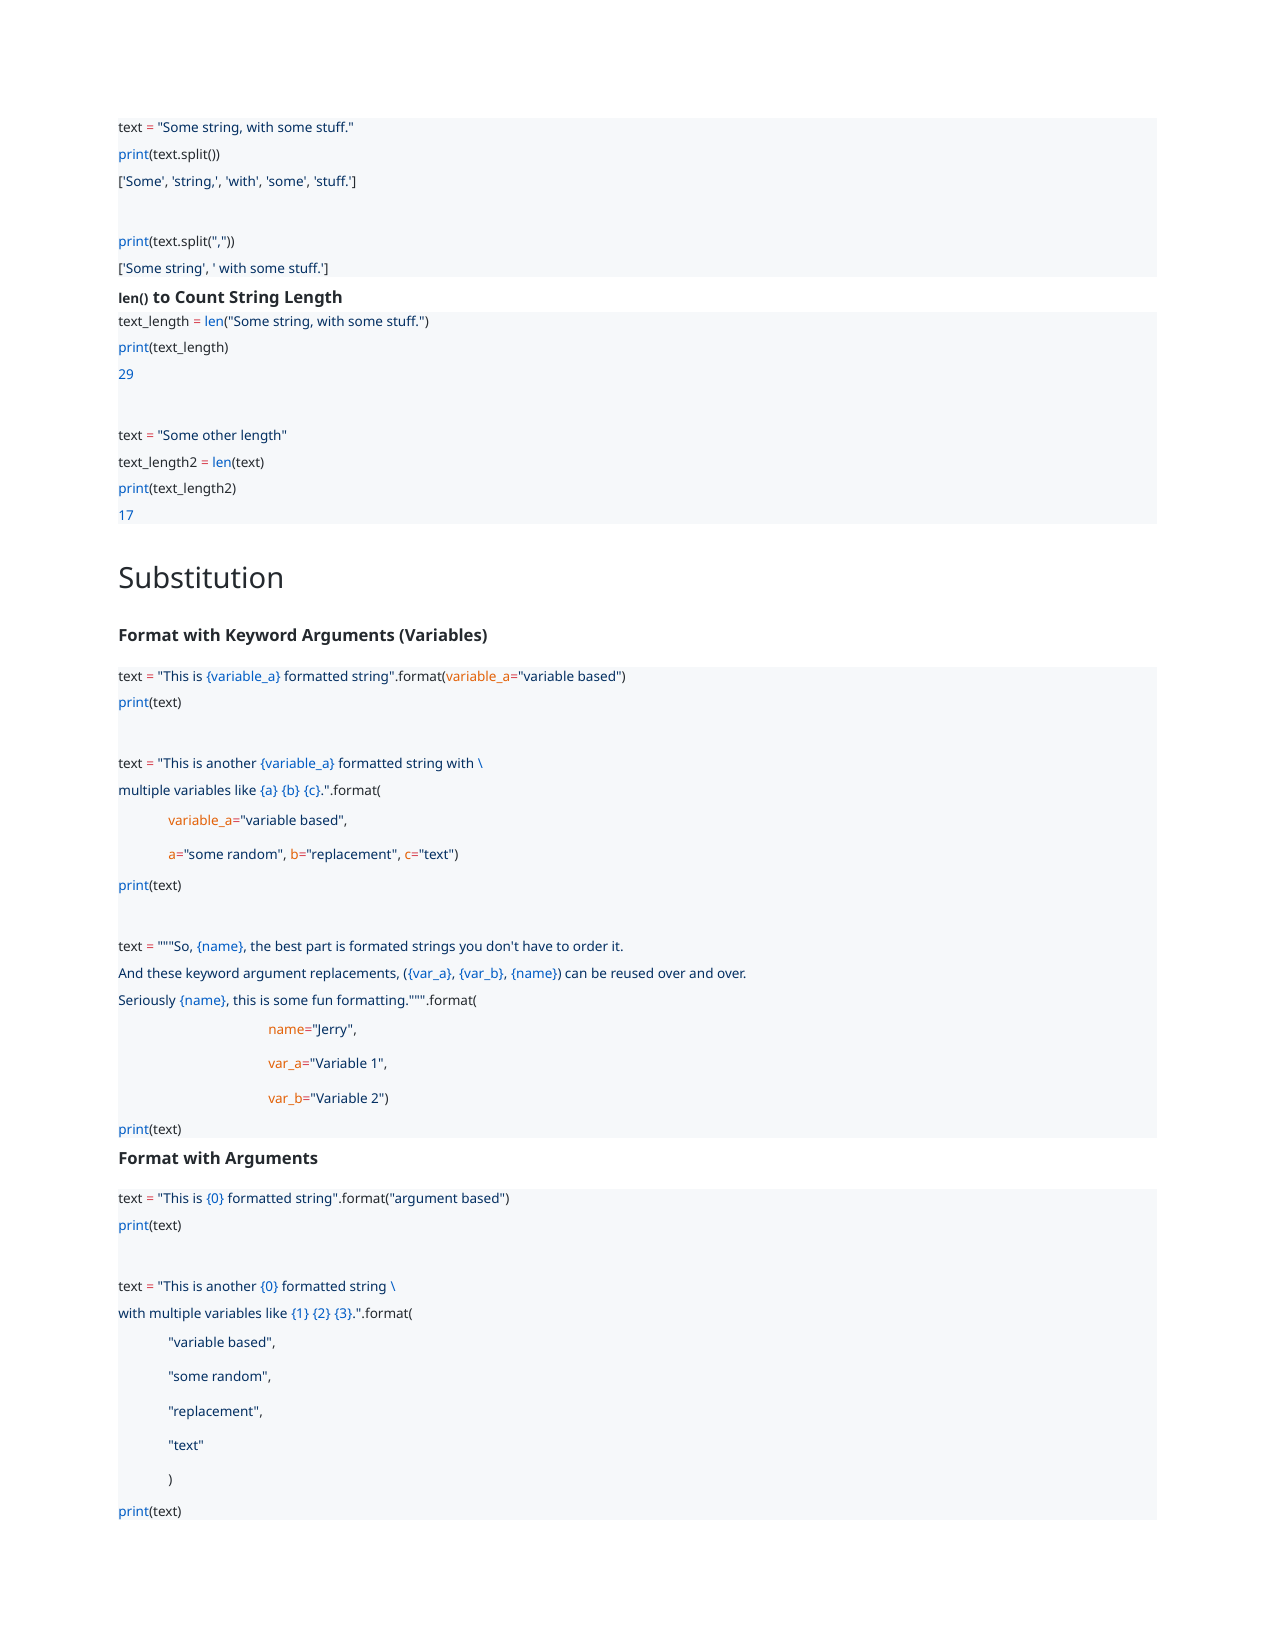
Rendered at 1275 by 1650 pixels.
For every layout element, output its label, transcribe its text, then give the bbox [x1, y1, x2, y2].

text 29 [118, 365, 1157, 383]
text 17 [118, 506, 1157, 524]
text Format with Keyword Arguments (Variables) [118, 624, 1157, 647]
text text = "This is another {0} formatted string \ [118, 1277, 1157, 1295]
subtitle Substitution [118, 558, 1157, 597]
text variable_a="variable based", [118, 808, 1157, 831]
text text = """So, {name}, the best part is formated strings you don't have to order it. [118, 937, 1157, 956]
text And these keyword argument replacements, ({var_a}, {var_b}, {name}) can be reused over and over. [118, 964, 1157, 982]
text len() to Count String Length [118, 286, 1157, 308]
text name="Jerry", [118, 1017, 1157, 1041]
text print(text.split()) [118, 145, 1157, 163]
text ) [118, 1467, 1157, 1491]
text text = "This is another {variable_a} formatted string with \ [118, 754, 1157, 773]
text text = "Some other length" [118, 426, 1157, 444]
text Format with Arguments [118, 1147, 1157, 1169]
text ['Some string', ' with some stuff.'] [118, 259, 1157, 277]
text print(text.split(",")) [118, 232, 1157, 251]
text "variable based", [118, 1330, 1157, 1354]
text print(text) [118, 1502, 1157, 1520]
text print(text) [118, 1216, 1157, 1234]
text multiple variables like {a} {b} {c}.".format( [118, 781, 1157, 799]
text print(text) [118, 876, 1157, 894]
text text = "This is {0} formatted string".format("argument based") [118, 1189, 1157, 1208]
text a="some random", b="replacement", c="text") [118, 842, 1157, 866]
text text = "This is {variable_a} formatted string".format(variable_a="variable based") [118, 667, 1157, 685]
text with multiple variables like {1} {2} {3}.".format( [118, 1303, 1157, 1322]
text print(text) [118, 693, 1157, 712]
text Seriously {name}, this is some fun formatting.""".format( [118, 990, 1157, 1009]
text text_length2 = len(text) [118, 453, 1157, 471]
text text_length = len("Some string, with some stuff.") [118, 312, 1157, 330]
text print(text_length2) [118, 479, 1157, 498]
text print(text_length) [118, 338, 1157, 357]
text ['Some', 'string,', 'with', 'some', 'stuff.'] [118, 171, 1157, 190]
text var_b="Variable 2") [118, 1086, 1157, 1109]
text "some random", [118, 1364, 1157, 1388]
text print(text) [118, 1120, 1157, 1138]
text "replacement", [118, 1399, 1157, 1422]
text text = "Some string, with some stuff." [118, 118, 1157, 137]
text "text" [118, 1433, 1157, 1457]
text var_a="Variable 1", [118, 1051, 1157, 1075]
